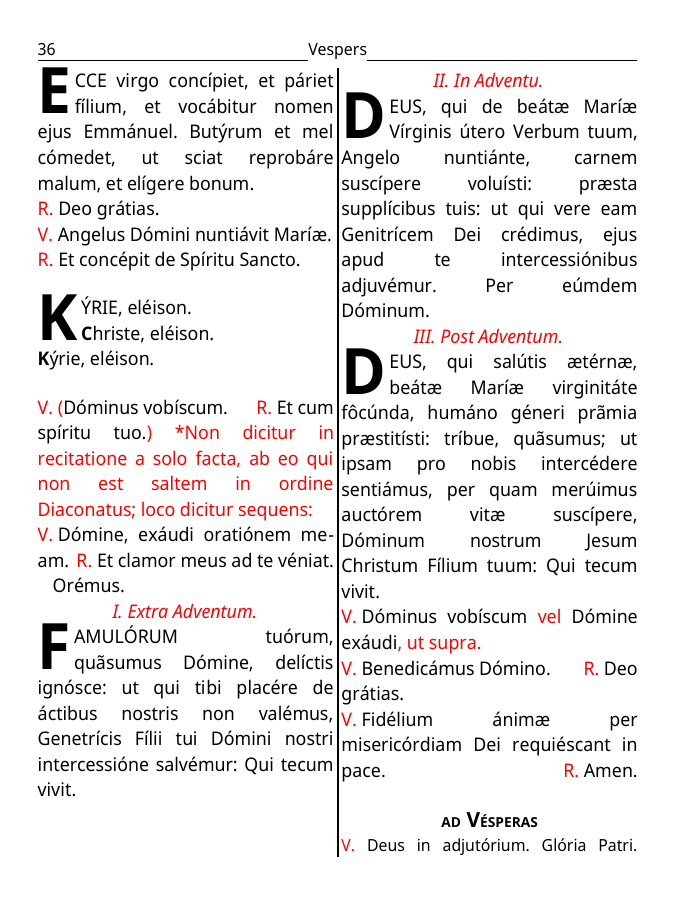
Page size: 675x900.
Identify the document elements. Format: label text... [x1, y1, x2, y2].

text DEUS, qui salútis ætérnæ, beátæ Maríæ virginitáte fôcúnda, humáno géneri prãmia præstitísti: tríbue, quãsumus; ut ipsam pro nobis intercédere sentiámus, per quam merúimus auctórem vitæ suscípere, Dóminum nostrum Jesum Christum Fílium tu­um: Qui tecum vivit. [341, 348, 637, 604]
text Kýrie, eléison. [37, 346, 334, 371]
text KÝRIE, eléison. Christe, eléison. [37, 295, 334, 346]
text V. Angelus Dómini nuntiávit Maríæ. R. Et concépit de Spíritu Sancto. [37, 221, 334, 272]
text II. In Adventu. [341, 68, 637, 93]
text I. Extra Adventum. [37, 598, 334, 624]
text V. Dóminus vobíscum vel Dómine exáudi, ut supra. [341, 604, 637, 655]
text FAMULÓRUM tuórum, quãsumus Dómine, delíctis ignósce: ut qui ti­bi placére de áctibus nostris non valémus, Genetrícis Fílii tui Dómini nostri intercessióne salvémur: Qui tecum vivit. [37, 624, 334, 802]
text V. (Dóminus vobíscum. R. Et cum spíritu tuo.) *Non dicitur in recitatione a solo facta, ab eo qui non est saltem in ordine Diaconatus; loco dicitur sequens: [37, 394, 334, 522]
text ad Vésperas [341, 805, 637, 833]
text V. Fidélium ánimæ per misericórdiam Dei requiéscant in pace. R. Amen. [341, 706, 637, 782]
text V. Dómine, exáudi oratiónem me­am. R. Et clamor me­us ad te véniat. [37, 522, 334, 573]
text III. Post Adventum. [341, 323, 637, 348]
text DEUS, qui de beátæ Maríæ Vírginis útero Verbum tu­um, Angelo nuntiánte, carnem suscípere voluísti: præsta supplícibus tuis: ut qui vere eam Genitrícem Dei crédimus, ejus apud te intercessiónibus adjuvémur. Per eúmdem Dóminum. [341, 93, 637, 323]
text Orémus. [37, 573, 334, 598]
text ECCE virgo concípiet, et páriet fílium, et vocábitur nomen ejus Emmánuel. Butýrum et mel cómedet, ut sciat reprobáre malum, et elígere bonum. R. Deo grátias. [37, 68, 334, 221]
text V. Benedicámus Dómino. R. Deo grátias. [341, 655, 637, 706]
text V. De­us in adjutórium. Glória Patri. [341, 833, 637, 856]
